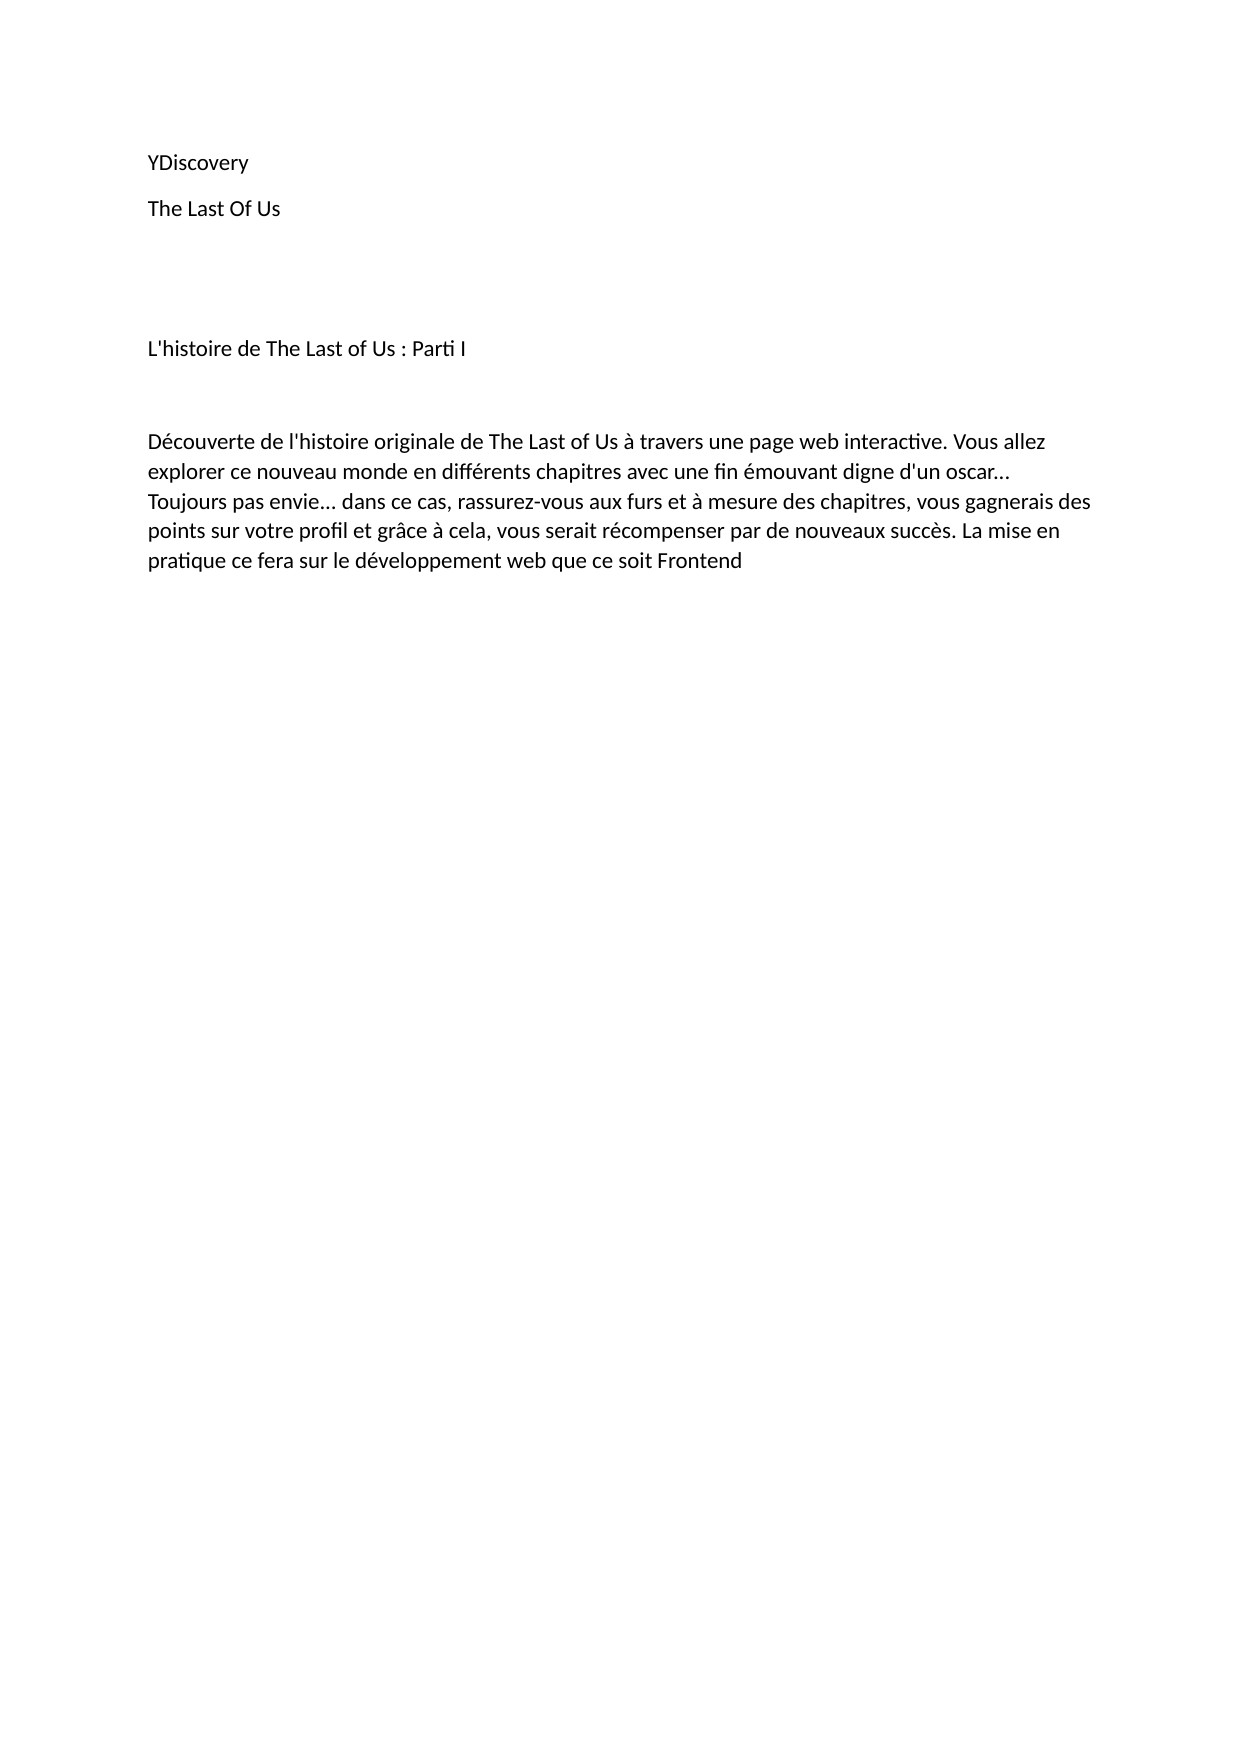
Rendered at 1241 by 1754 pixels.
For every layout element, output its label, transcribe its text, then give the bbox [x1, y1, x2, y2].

text L'histoire de The Last of Us : Parti I [148, 334, 1093, 362]
text The Last Of Us [148, 194, 1093, 222]
text Découverte de l'histoire originale de The Last of Us à travers une page web interactive. Vous allez explorer ce nouveau monde en différents chapitres avec une fin émouvant digne d'un oscar... Toujours pas envie... dans ce cas, rassurez-vous aux furs et à mesure des chapitres, vous gagnerais des points sur votre profil et grâce à cela, vous serait récompenser par de nouveaux succès. La mise en pratique ce fera sur le développement web que ce soit Frontend [148, 427, 1093, 574]
text YDiscovery [148, 148, 1093, 176]
